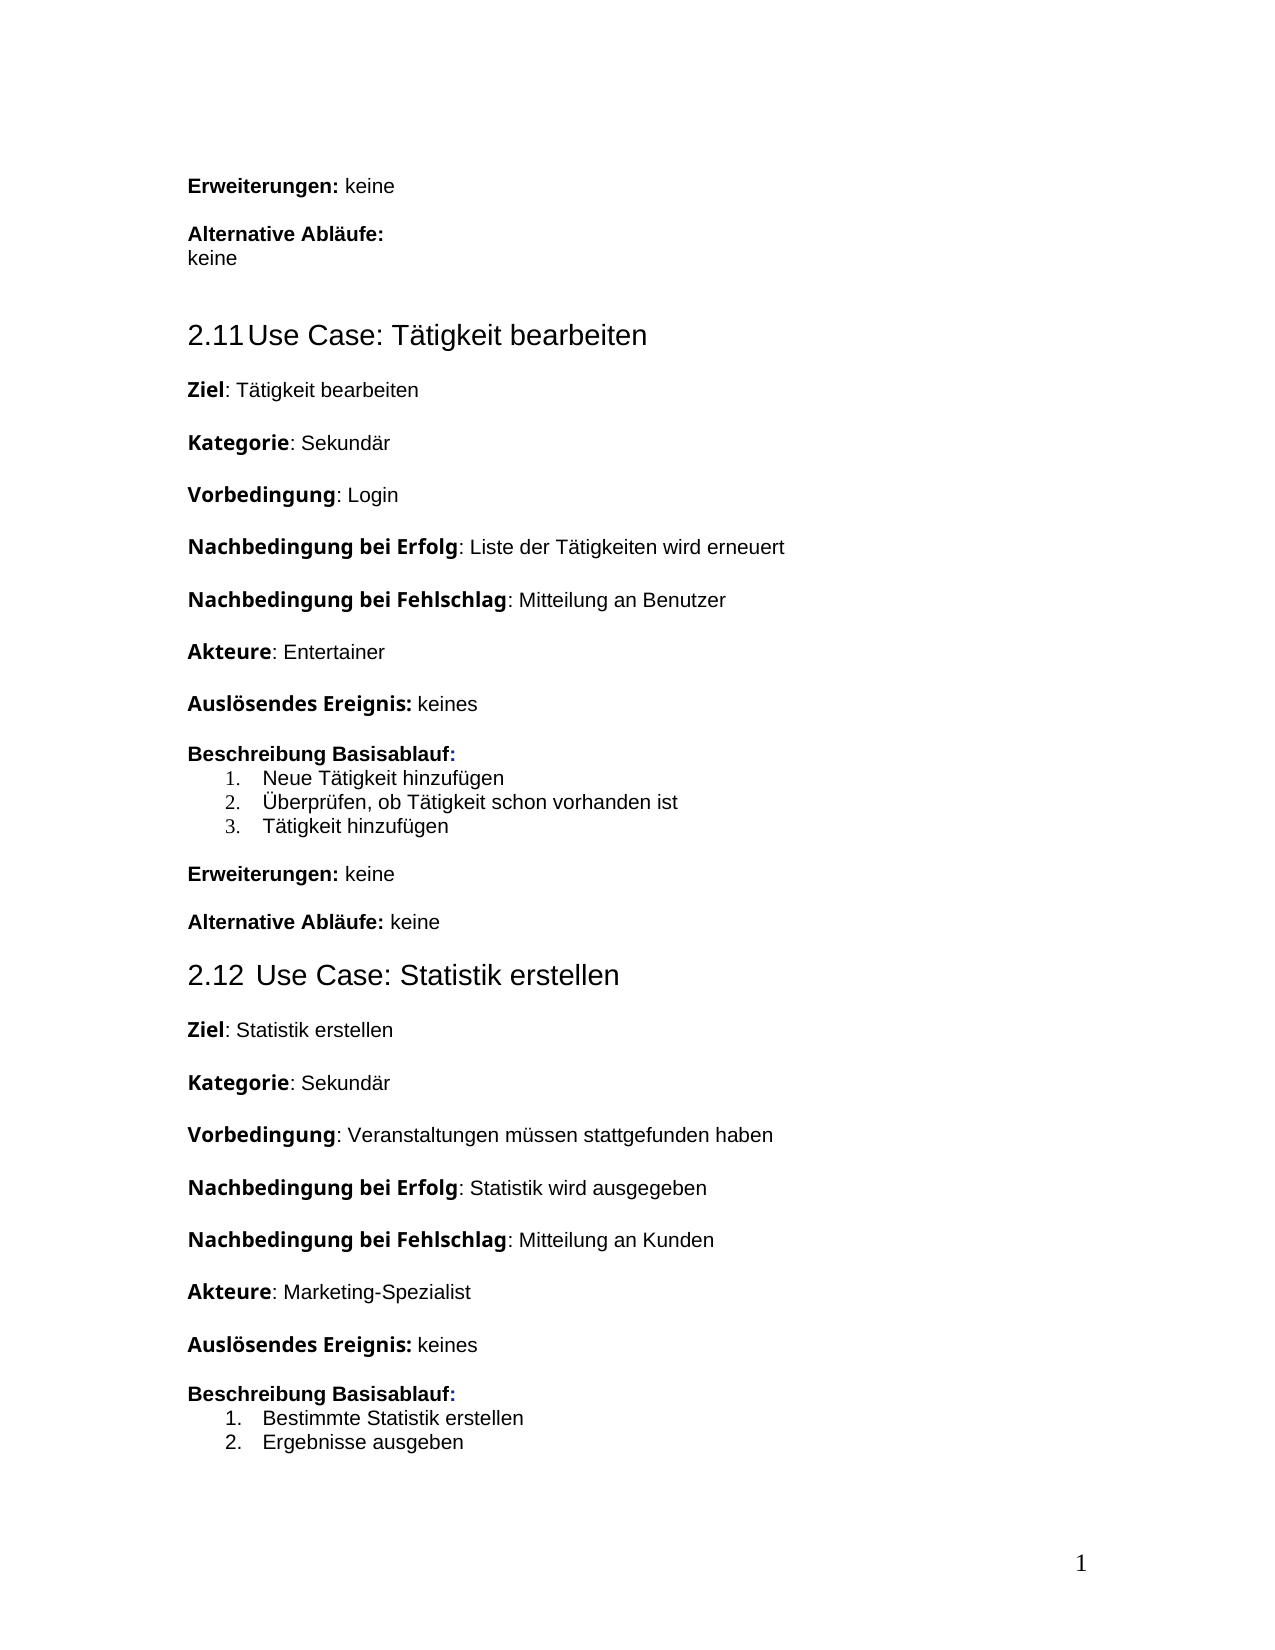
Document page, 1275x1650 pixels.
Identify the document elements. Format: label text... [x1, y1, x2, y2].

text Kategorie: Sekundär [187, 1068, 1087, 1096]
text Nachbedingung bei Erfolg: Statistik wird ausgegeben [187, 1173, 1087, 1201]
text Alternative Abläufe: keine [187, 910, 1087, 934]
text keine [187, 246, 1087, 270]
list Ergebnisse ausgeben [225, 1430, 1087, 1454]
text Kategorie: Sekundär [187, 428, 1087, 456]
list Neue Tätigkeit hinzufügen [225, 766, 1087, 790]
text Beschreibung Basisablauf: [187, 742, 1087, 766]
text Vorbedingung: Login [187, 480, 1087, 508]
list Bestimmte Statistik erstellen [225, 1406, 1087, 1430]
text Erweiterungen: keine [187, 862, 1087, 886]
list Überprüfen, ob Tätigkeit schon vorhanden ist [225, 790, 1087, 814]
text Alternative Abläufe: [187, 222, 1087, 246]
text Erweiterungen: keine [187, 174, 1087, 198]
text Ziel: Tätigkeit bearbeiten [187, 375, 1087, 404]
text Nachbedingung bei Erfolg: Liste der Tätigkeiten wird erneuert [187, 532, 1087, 561]
subtitle Use Case: Tätigkeit bearbeiten [187, 318, 1087, 351]
text Nachbedingung bei Fehlschlag: Mitteilung an Benutzer [187, 585, 1087, 613]
text Akteure: Entertainer [187, 637, 1087, 666]
text Vorbedingung: Veranstaltungen müssen stattgefunden haben [187, 1120, 1087, 1149]
text Nachbedingung bei Fehlschlag: Mitteilung an Kunden [187, 1225, 1087, 1253]
text Ziel: Statistik erstellen [187, 1015, 1087, 1044]
text Auslösendes Ereignis: keines [187, 689, 1087, 718]
text Beschreibung Basisablauf: [187, 1382, 1087, 1406]
text Auslösendes Ereignis: keines [187, 1330, 1087, 1358]
subtitle Use Case: Statistik erstellen [187, 958, 1087, 991]
list Tätigkeit hinzufügen [225, 814, 1087, 838]
text Akteure: Marketing-Spezialist [187, 1277, 1087, 1306]
